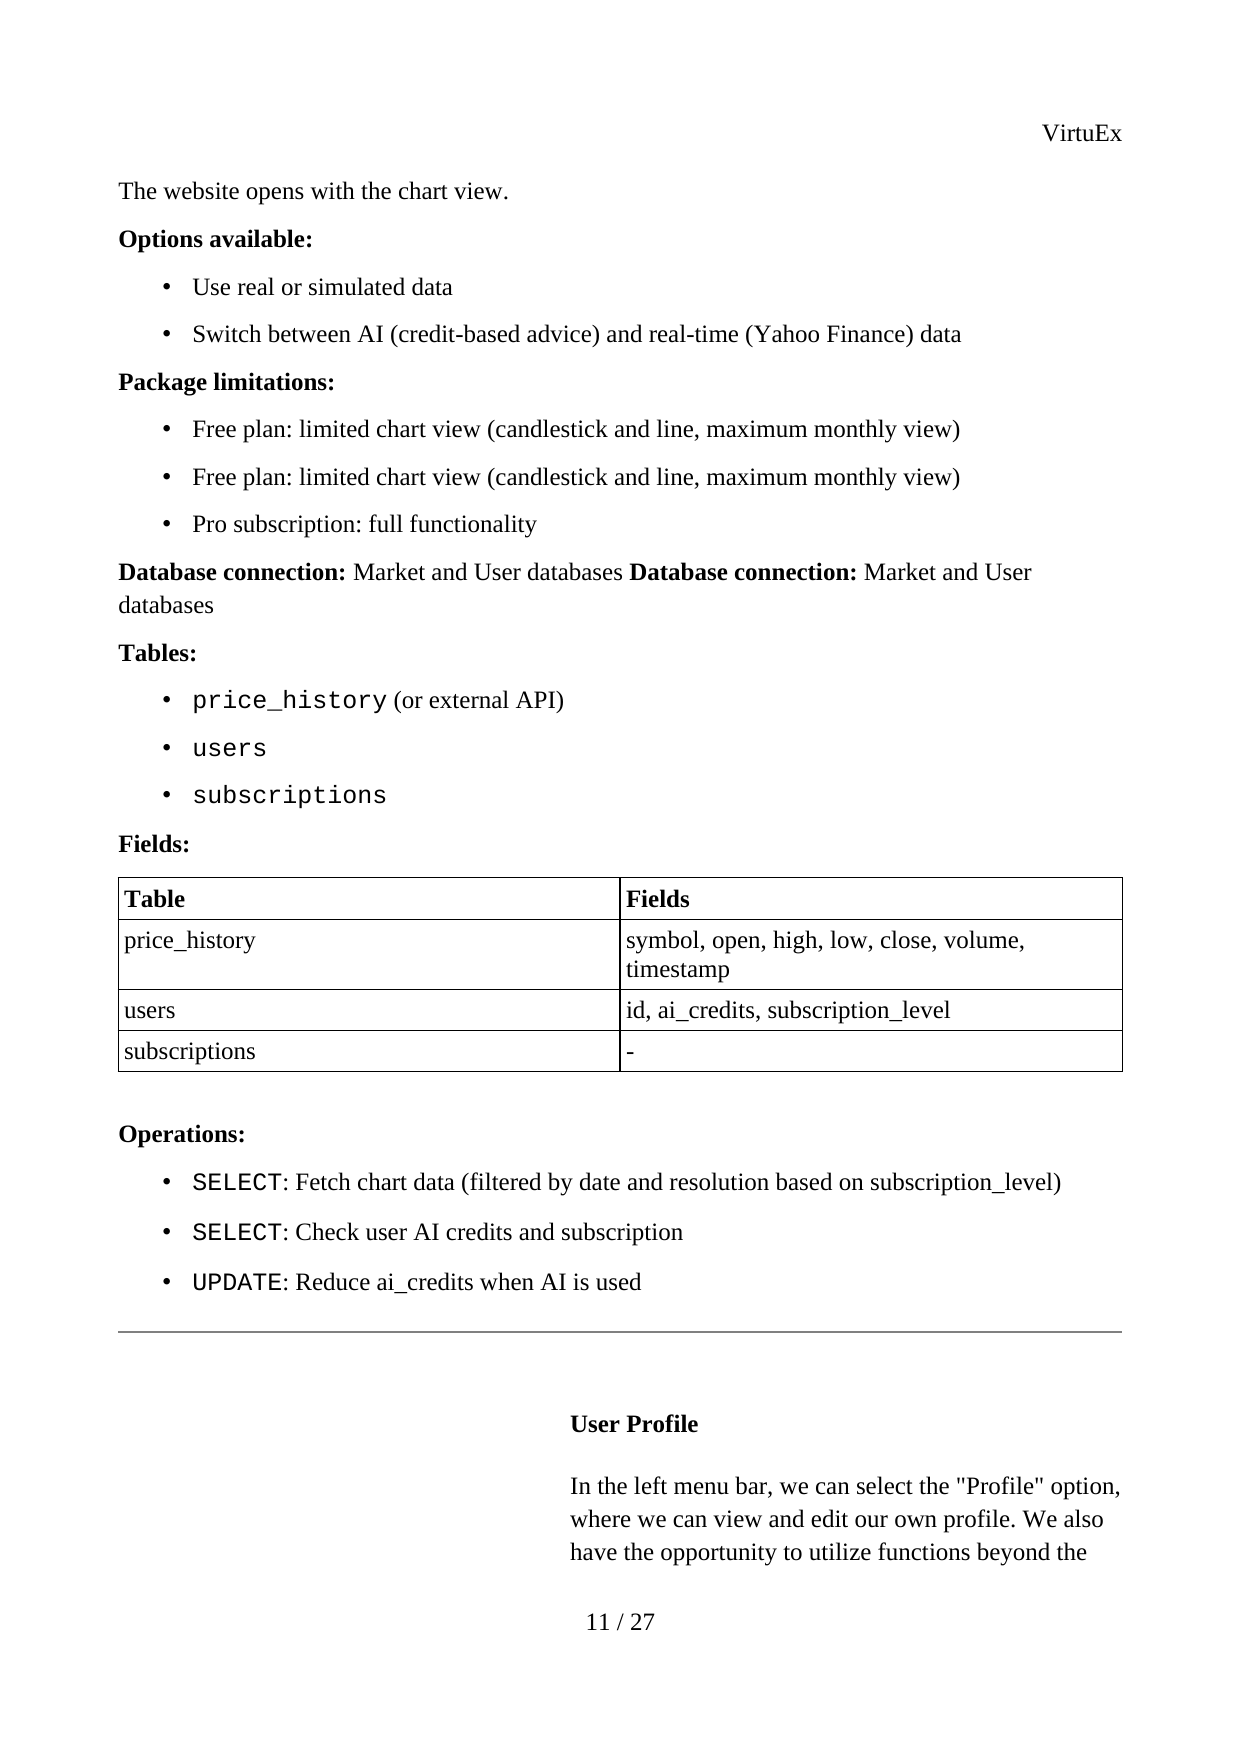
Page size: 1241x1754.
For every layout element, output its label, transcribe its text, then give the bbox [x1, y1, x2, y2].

list UPDATE: Reduce ai_credits when AI is used [162, 1267, 1122, 1298]
table_cell - [621, 1031, 1122, 1071]
table_cell id, ai_credits, subscription_level [621, 990, 1122, 1030]
text Fields: [118, 829, 1122, 858]
table_cell symbol, open, high, low, close, volume, timestamp [621, 920, 1122, 988]
list price_history (or external API) [162, 685, 1122, 716]
text Package limitations: [118, 367, 1122, 396]
text Operations: [118, 1119, 1122, 1148]
list SELECT: Check user AI credits and subscription [162, 1217, 1122, 1248]
list subscriptions [162, 782, 1122, 811]
text Database connection: Market and User databases Database connection: Market and User databases [118, 557, 1122, 619]
list Free plan: limited chart view (candlestick and line, maximum monthly view) [162, 414, 1122, 443]
list SELECT: Fetch chart data (filtered by date and resolution based on subscription_level) [162, 1167, 1122, 1198]
list users [162, 735, 1122, 764]
text The website opens with the chart view. [118, 176, 1122, 205]
list Free plan: limited chart view (candlestick and line, maximum monthly view) [162, 462, 1122, 491]
table_header Table [119, 878, 619, 918]
text Options available: [118, 224, 1122, 253]
list Pro subscription: full functionality [162, 509, 1122, 538]
table_cell price_history [119, 920, 619, 988]
table_cell users [119, 990, 619, 1030]
text Tables: [118, 638, 1122, 667]
list Switch between AI (credit-based advice) and real-time (Yahoo Finance) data [162, 319, 1122, 348]
list Use real or simulated data [162, 272, 1122, 300]
text User Profile In the left menu bar, we can select the "Profile" option, where we can view and edit our own profile. We also have the opportunity to utilize functions beyond the [118, 1409, 1122, 1566]
table_cell subscriptions [119, 1031, 619, 1071]
table_header Fields [621, 878, 1122, 918]
